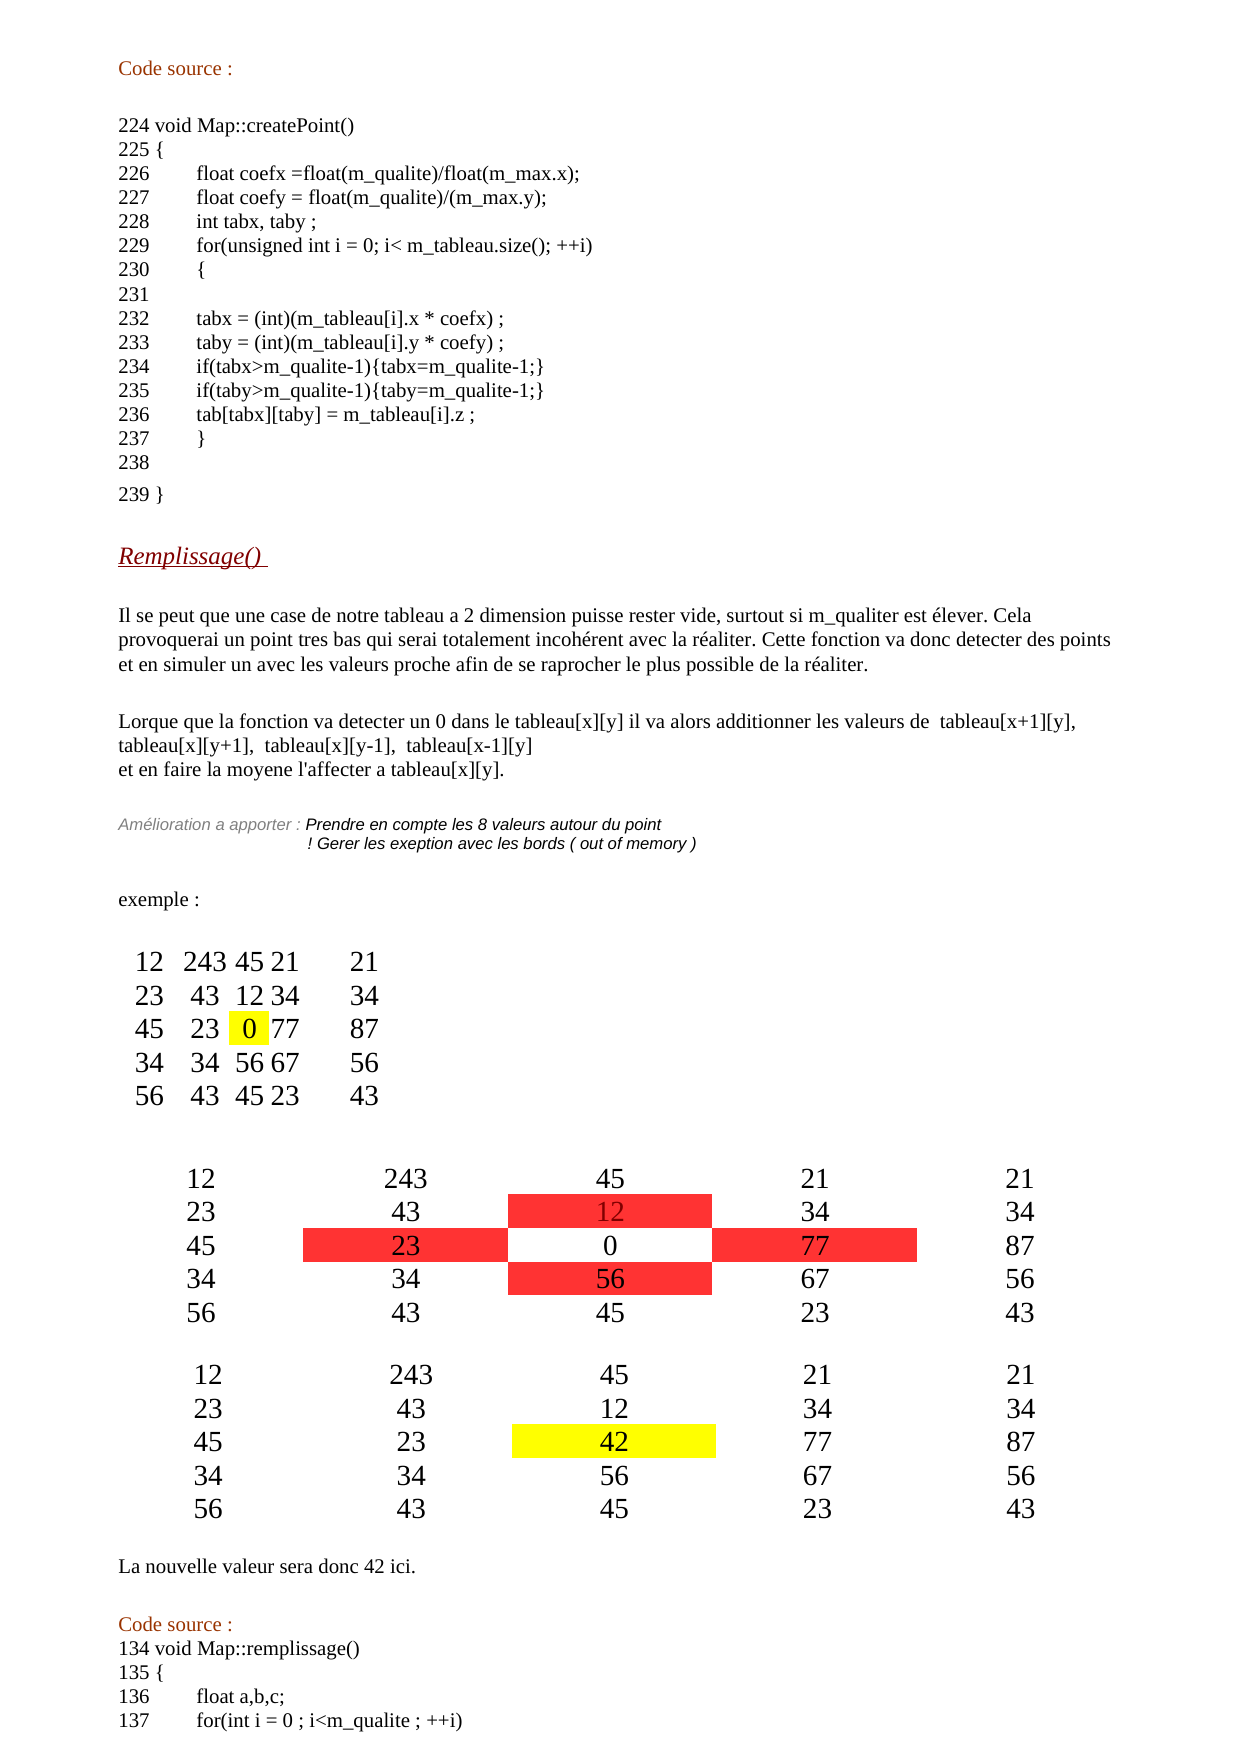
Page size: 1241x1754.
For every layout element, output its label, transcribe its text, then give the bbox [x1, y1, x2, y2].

table_cell 87 [917, 1228, 1122, 1262]
table_cell 43 [303, 1195, 508, 1228]
table_cell 45 [118, 1011, 180, 1045]
table_cell 56 [919, 1458, 1122, 1492]
table_header 21 [917, 1161, 1122, 1194]
text 136 float a,b,c; [118, 1684, 1122, 1708]
table_cell 23 [106, 1391, 309, 1424]
table_cell 43 [919, 1492, 1122, 1525]
table_header 243 [180, 944, 229, 978]
text 229 for(unsigned int i = 0; i< m_tableau.size(); ++i) [118, 233, 1122, 257]
text La nouvelle valeur sera donc 42 ici. [118, 1554, 1122, 1578]
table_cell 34 [269, 978, 301, 1011]
table_cell 45 [106, 1425, 309, 1458]
table_cell 23 [99, 1195, 303, 1228]
table_cell 43 [301, 1079, 428, 1112]
table_cell 67 [716, 1458, 919, 1492]
table_header 12 [106, 1358, 309, 1391]
table_header 45 [508, 1161, 712, 1194]
table_cell 87 [919, 1425, 1122, 1458]
table_cell 67 [269, 1045, 301, 1078]
text 225 { [118, 137, 1122, 161]
text Lorque que la fonction va detecter un 0 dans le tableau[x][y] il va alors additionner les valeurs de tableau[x+1][y], tableau[x][y+1], tableau[x][y-1], tableau[x-1][y] [118, 709, 1122, 757]
text 230 { [118, 257, 1122, 281]
table_cell 34 [106, 1458, 309, 1492]
table_cell 23 [118, 978, 180, 1011]
text 135 { [118, 1660, 1122, 1684]
text 137 for(int i = 0 ; i<m_qualite ; ++i) [118, 1708, 1122, 1732]
table_cell 56 [230, 1045, 269, 1078]
table_cell 34 [919, 1391, 1122, 1424]
table_header 45 [513, 1358, 716, 1391]
table_cell 56 [118, 1079, 180, 1112]
table_cell 23 [309, 1425, 512, 1458]
table_cell 77 [716, 1425, 919, 1458]
text Amélioration a apporter : Prendre en compte les 8 valeurs autour du point [118, 815, 1122, 834]
table_header 21 [713, 1161, 917, 1194]
text 227 float coefy = float(m_qualite)/(m_max.y); [118, 185, 1122, 209]
table_cell 34 [917, 1195, 1122, 1228]
table_cell 34 [303, 1262, 508, 1295]
text 235 if(taby>m_qualite-1){taby=m_qualite-1;} [118, 378, 1122, 402]
table_cell 56 [917, 1262, 1122, 1295]
table_cell 56 [106, 1492, 309, 1525]
table_header 21 [269, 944, 301, 978]
text 238 [118, 450, 1122, 474]
text et en faire la moyene l'affecter a tableau[x][y]. [118, 757, 1122, 781]
table_cell 43 [180, 978, 229, 1011]
text 233 taby = (int)(m_tableau[i].y * coefy) ; [118, 329, 1122, 354]
table_header 12 [118, 944, 180, 978]
text 239 } [118, 474, 1122, 507]
table_cell 23 [269, 1079, 301, 1112]
table_header 21 [716, 1358, 919, 1391]
text exemple : [118, 887, 1122, 911]
text 228 int tabx, taby ; [118, 209, 1122, 233]
table_cell 45 [99, 1228, 303, 1262]
table_cell 23 [180, 1011, 229, 1045]
table_cell 77 [269, 1011, 301, 1045]
table_cell 45 [230, 1079, 269, 1112]
table_cell 45 [508, 1295, 712, 1329]
text 231 [118, 281, 1122, 306]
table_cell 45 [513, 1492, 716, 1525]
table_cell 34 [99, 1262, 303, 1295]
text 224 void Map::createPoint() [118, 113, 1122, 137]
table_cell 56 [99, 1295, 303, 1329]
text 236 tab[tabx][taby] = m_tableau[i].z ; [118, 402, 1122, 426]
table_cell 43 [309, 1391, 512, 1424]
table_cell 34 [716, 1391, 919, 1424]
table_cell 34 [301, 978, 428, 1011]
table_cell 67 [713, 1262, 917, 1295]
table_cell 34 [180, 1045, 229, 1078]
table_cell 56 [513, 1458, 716, 1492]
text Remplissage() [118, 541, 1122, 570]
text 234 if(tabx>m_qualite-1){tabx=m_qualite-1;} [118, 354, 1122, 378]
text 226 float coefx =float(m_qualite)/float(m_max.x); [118, 161, 1122, 185]
text 237 } [118, 426, 1122, 450]
table_header 21 [301, 944, 428, 978]
table_cell 43 [180, 1079, 229, 1112]
text Code source : [118, 1612, 1122, 1636]
table_cell 34 [118, 1045, 180, 1078]
table_header 12 [99, 1161, 303, 1194]
text Il se peut que une case de notre tableau a 2 dimension puisse rester vide, surtout si m_qualiter est élever. Cela provoquerai un point tres bas qui serai totalement incohérent avec la réaliter. Cette fonction va donc detecter des points et en simuler un avec les valeurs proche afin de se raprocher le plus possible de la réaliter. [118, 603, 1122, 676]
table_cell 12 [230, 978, 269, 1011]
text 232 tabx = (int)(m_tableau[i].x * coefx) ; [118, 306, 1122, 329]
table_header 243 [309, 1358, 512, 1391]
table_cell 43 [309, 1492, 512, 1525]
table_cell 12 [513, 1391, 716, 1424]
table_cell 0 [508, 1228, 712, 1262]
table_header 21 [919, 1358, 1122, 1391]
table_cell 34 [309, 1458, 512, 1492]
text 134 void Map::remplissage() [118, 1636, 1122, 1660]
table_cell 87 [301, 1011, 428, 1045]
text ! Gerer les exeption avec les bords ( out of memory ) [118, 834, 1122, 853]
table_cell 23 [713, 1295, 917, 1329]
table_cell 23 [716, 1492, 919, 1525]
table_header 45 [230, 944, 269, 978]
table_cell 43 [917, 1295, 1122, 1329]
table_cell 56 [301, 1045, 428, 1078]
table_header 243 [303, 1161, 508, 1194]
table_cell 34 [713, 1195, 917, 1228]
text Code source : [118, 55, 1122, 79]
table_cell 43 [303, 1295, 508, 1329]
